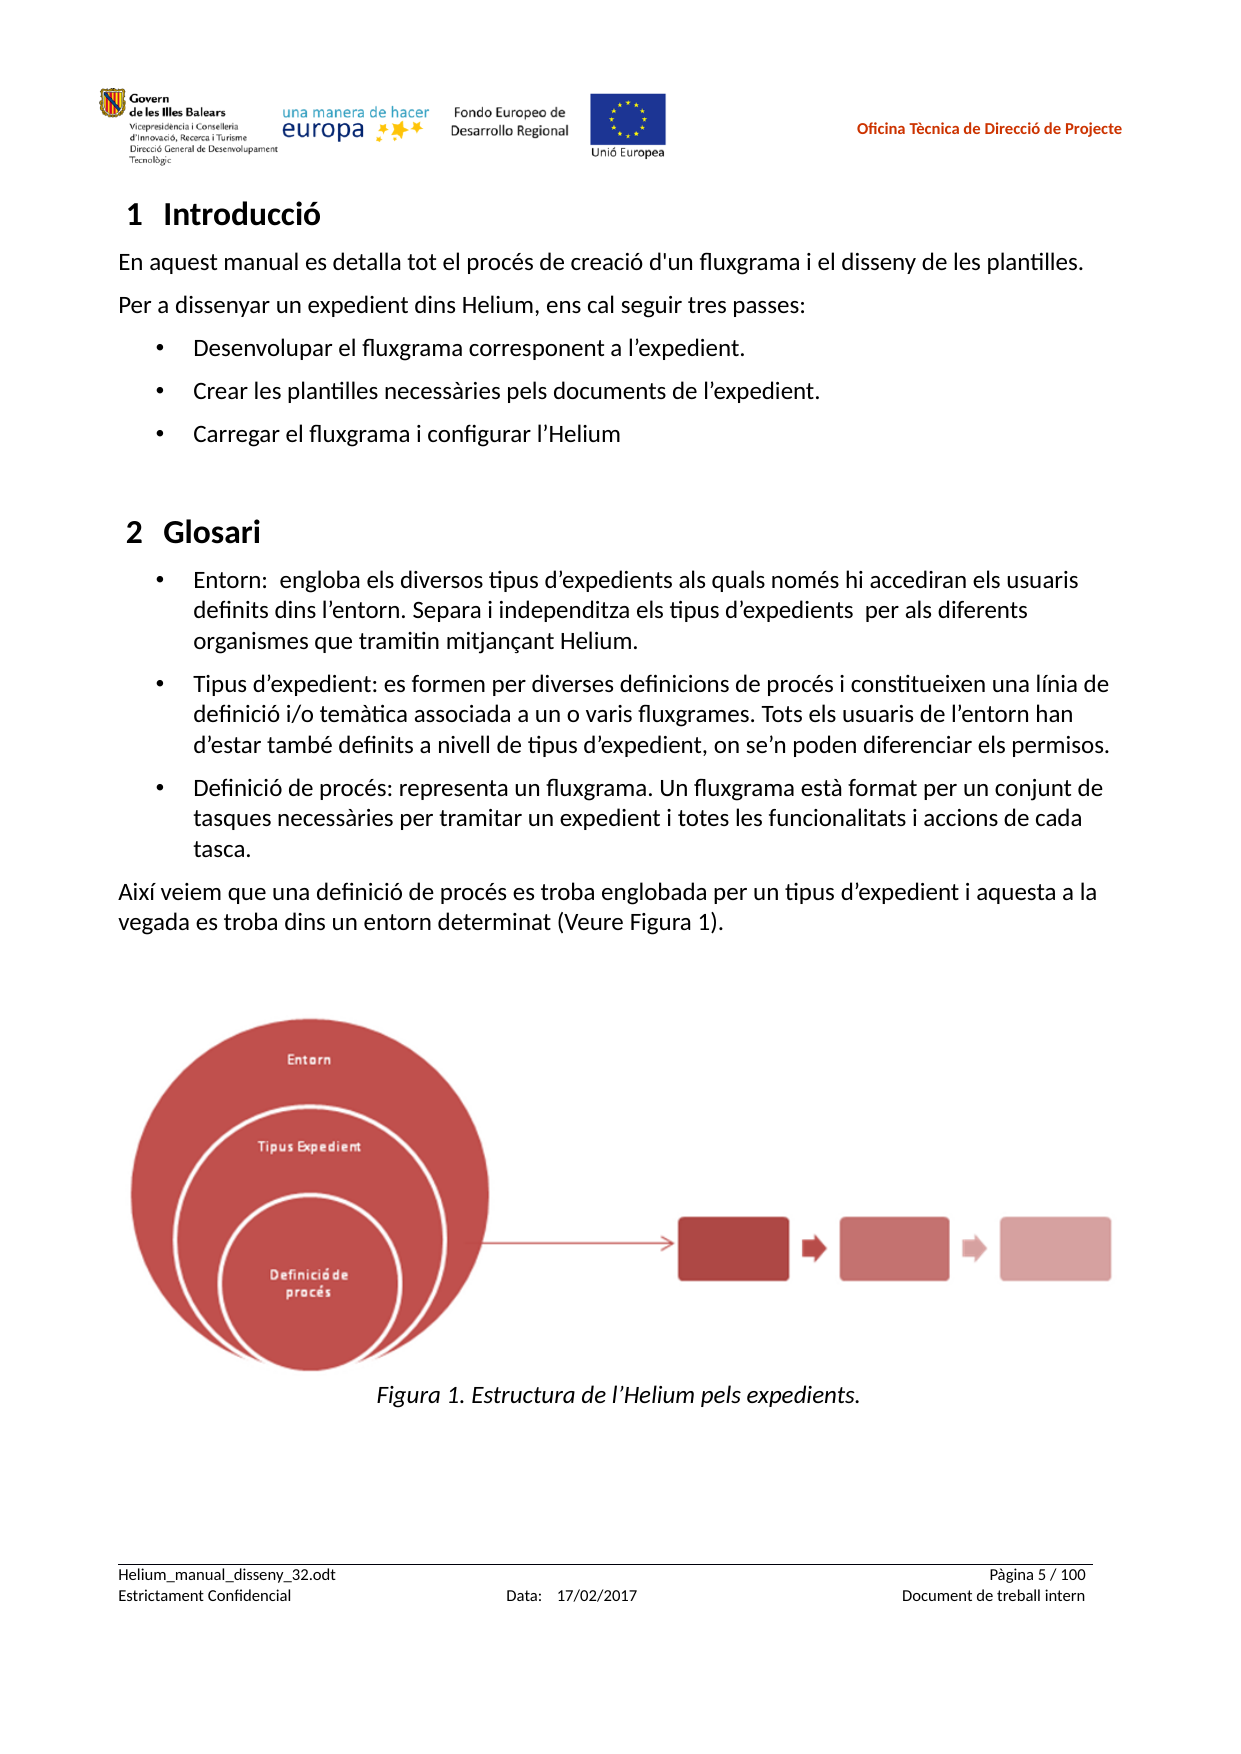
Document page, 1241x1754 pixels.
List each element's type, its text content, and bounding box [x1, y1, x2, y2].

subtitle Glosari [118, 510, 1122, 551]
text Així veiem que una definició de procés es troba englobada per un tipus d’expedient i aquesta a la vegada es troba dins un entorn determinat (Veure Figura 1). [118, 876, 1122, 937]
text Per a dissenyar un expedient dins Helium, ens cal seguir tres passes: [118, 289, 1122, 320]
subtitle Introducció [118, 193, 1122, 234]
text Figura 1. Estructura de l’Helium pels expedients. [118, 1380, 1122, 1410]
picture [99, 87, 668, 166]
list Carregar el fluxgrama i configurar l’Helium [156, 418, 1122, 449]
picture [118, 1005, 1123, 1380]
text En aquest manual es detalla tot el procés de creació d'un fluxgrama i el disseny de les plantilles. [118, 246, 1122, 277]
list Entorn: engloba els diversos tipus d’expedients als quals només hi accediran els usuaris definits dins l’entorn. Separa i independitza els tipus d’expedients per als diferents organismes que tramitin mitjançant Helium. [156, 564, 1122, 655]
list Desenvolupar el fluxgrama corresponent a l’expedient. [156, 332, 1122, 363]
list Tipus d’expedient: es formen per diverses definicions de procés i constitueixen una línia de definició i/o temàtica associada a un o varis fluxgrames. Tots els usuaris de l’entorn han d’estar també definits a nivell de tipus d’expedient, on se’n poden diferenciar els permisos. [156, 668, 1122, 759]
list Crear les plantilles necessàries pels documents de l’expedient. [156, 375, 1122, 406]
list Definició de procés: representa un fluxgrama. Un fluxgrama està format per un conjunt de tasques necessàries per tramitar un expedient i totes les funcionalitats i accions de cada tasca. [156, 772, 1122, 863]
